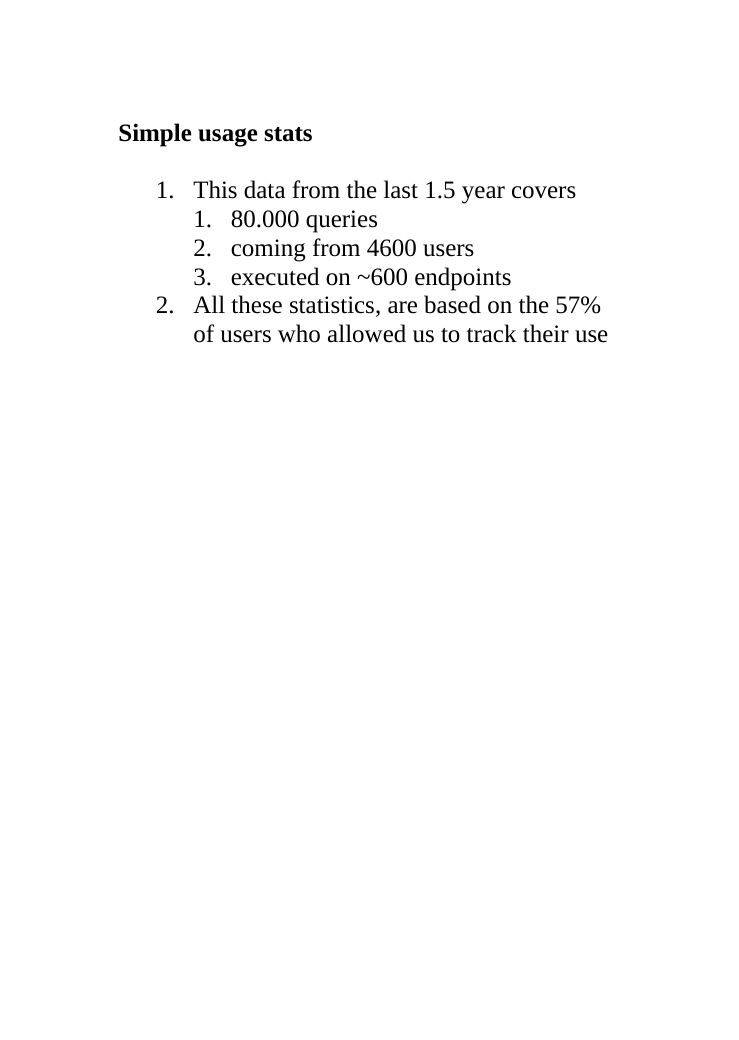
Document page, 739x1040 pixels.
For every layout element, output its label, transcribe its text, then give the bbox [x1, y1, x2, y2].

list All these statistics, are based on the 57% of users who allowed us to track their use [156, 291, 620, 348]
list coming from 4600 users [193, 233, 620, 262]
list executed on ~600 endpoints [193, 262, 620, 291]
list This data from the last 1.5 year covers [156, 176, 620, 204]
text Simple usage stats [118, 118, 620, 147]
list 80.000 queries [193, 204, 620, 233]
